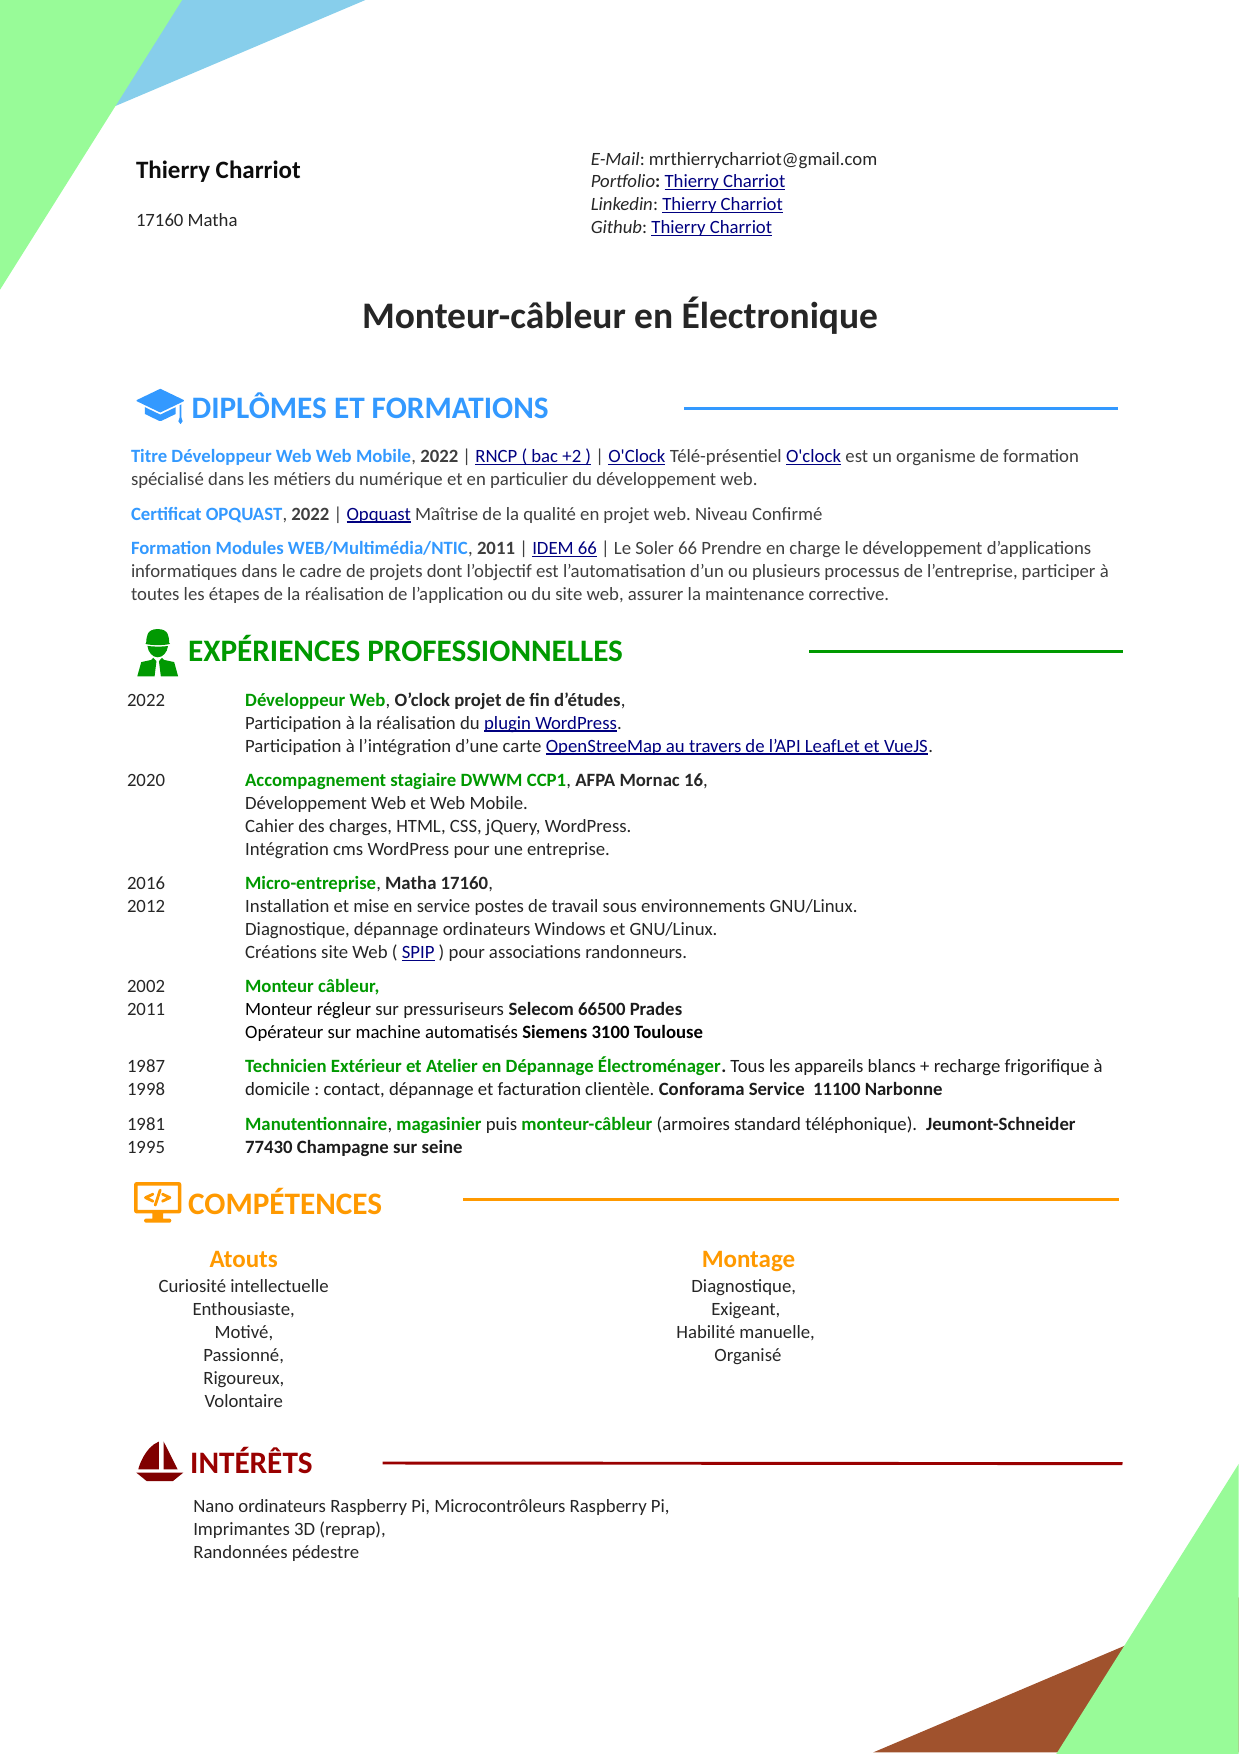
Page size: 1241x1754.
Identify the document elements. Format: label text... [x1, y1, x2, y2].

table_cell 2016 2012 [121, 866, 239, 969]
table_cell Micro-entreprise, Matha 17160, Installation et mise en service postes de travail sous environnements GNU/Linux. Diagnostique, dépannage ordinateurs Windows et GNU/Linux. Créations site Web ( SPIP ) pour associations randonneurs. [239, 866, 1123, 969]
table_cell 1981 1995 [121, 1106, 239, 1163]
table_cell 2002 2011 [121, 969, 239, 1049]
table_header Développeur Web, O’clock projet de fin d’études, Participation à la réalisation du plugin WordPress. Participation à l’intégration d’une carte OpenStreeMap au travers de l’API LeafLet et VueJS. [239, 682, 1123, 762]
table_header Titre Développeur Web Web Mobile, 2022 | RNCP ( bac +2 ) | O'Clock Télé-présentiel O'clock est un organisme de formation spécialisé dans les métiers du numérique et en particulier du développement web. [125, 439, 1123, 496]
table_header Atouts Curiosité intellectuelle Enthousiaste, Motivé, Passionné, Rigoureux, Volontaire [118, 1235, 369, 1423]
subtitle Diplômes et Formations [191, 388, 1122, 426]
subtitle [118, 1184, 152, 1222]
table_header 2022 [121, 682, 239, 762]
subtitle Compétences [164, 1184, 1122, 1222]
table_cell Manutentionnaire, magasinier puis monteur-câbleur (armoires standard téléphonique). Jeumont-Schneider 77430 Champagne sur seine [239, 1106, 1123, 1163]
table_cell Certificat OPQUAST, 2022 | Opquast Maîtrise de la qualité en projet web. Niveau Confirmé [125, 496, 1123, 531]
text Imprimantes 3D (reprap), [118, 1517, 1122, 1540]
table_cell 2020 [121, 763, 239, 866]
table_cell Technicien Extérieur et Atelier en Dépannage Électroménager. Tous les appareils blancs + recharge frigorifique à domicile : contact, dépannage et facturation clientèle. Conforama Service 11100 Narbonne [239, 1049, 1123, 1106]
table_cell 1987 1998 [121, 1049, 239, 1106]
subtitle [138, 1186, 177, 1209]
table_cell Monteur câbleur, Monteur régleur sur pressuriseurs Selecom 66500 Prades Opérateur sur machine automatisés Siemens 3100 Toulouse [239, 969, 1123, 1049]
table_cell Formation Modules WEB/Multimédia/NTIC, 2011 | IDEM 66 | Le Soler 66 Prendre en charge le développement d’applications informatiques dans le cadre de projets dont l’objectif est l’automatisation d’un ou plusieurs processus de l’entreprise, participer à toutes les étapes de la réalisation de l’application ou du site web, assurer la maintenance corrective. [125, 531, 1123, 611]
table_cell Accompagnement stagiaire DWWM CCP1, AFPA Mornac 16, Développement Web et Web Mobile. Cahier des charges, HTML, CSS, jQuery, WordPress. Intégration cms WordPress pour une entreprise. [239, 763, 1123, 866]
text Randonnées pédestre [118, 1540, 1122, 1563]
text Nano ordinateurs Raspberry Pi, Microcontrôleurs Raspberry Pi, [118, 1494, 1122, 1517]
subtitle Intérêts [118, 1444, 1122, 1482]
table_header Montage Diagnostique, Exigeant, Habilité manuelle, Organisé [369, 1235, 1122, 1423]
subtitle [118, 632, 153, 670]
subtitle EXPÉRIENCES Professionnelles [162, 632, 1122, 670]
